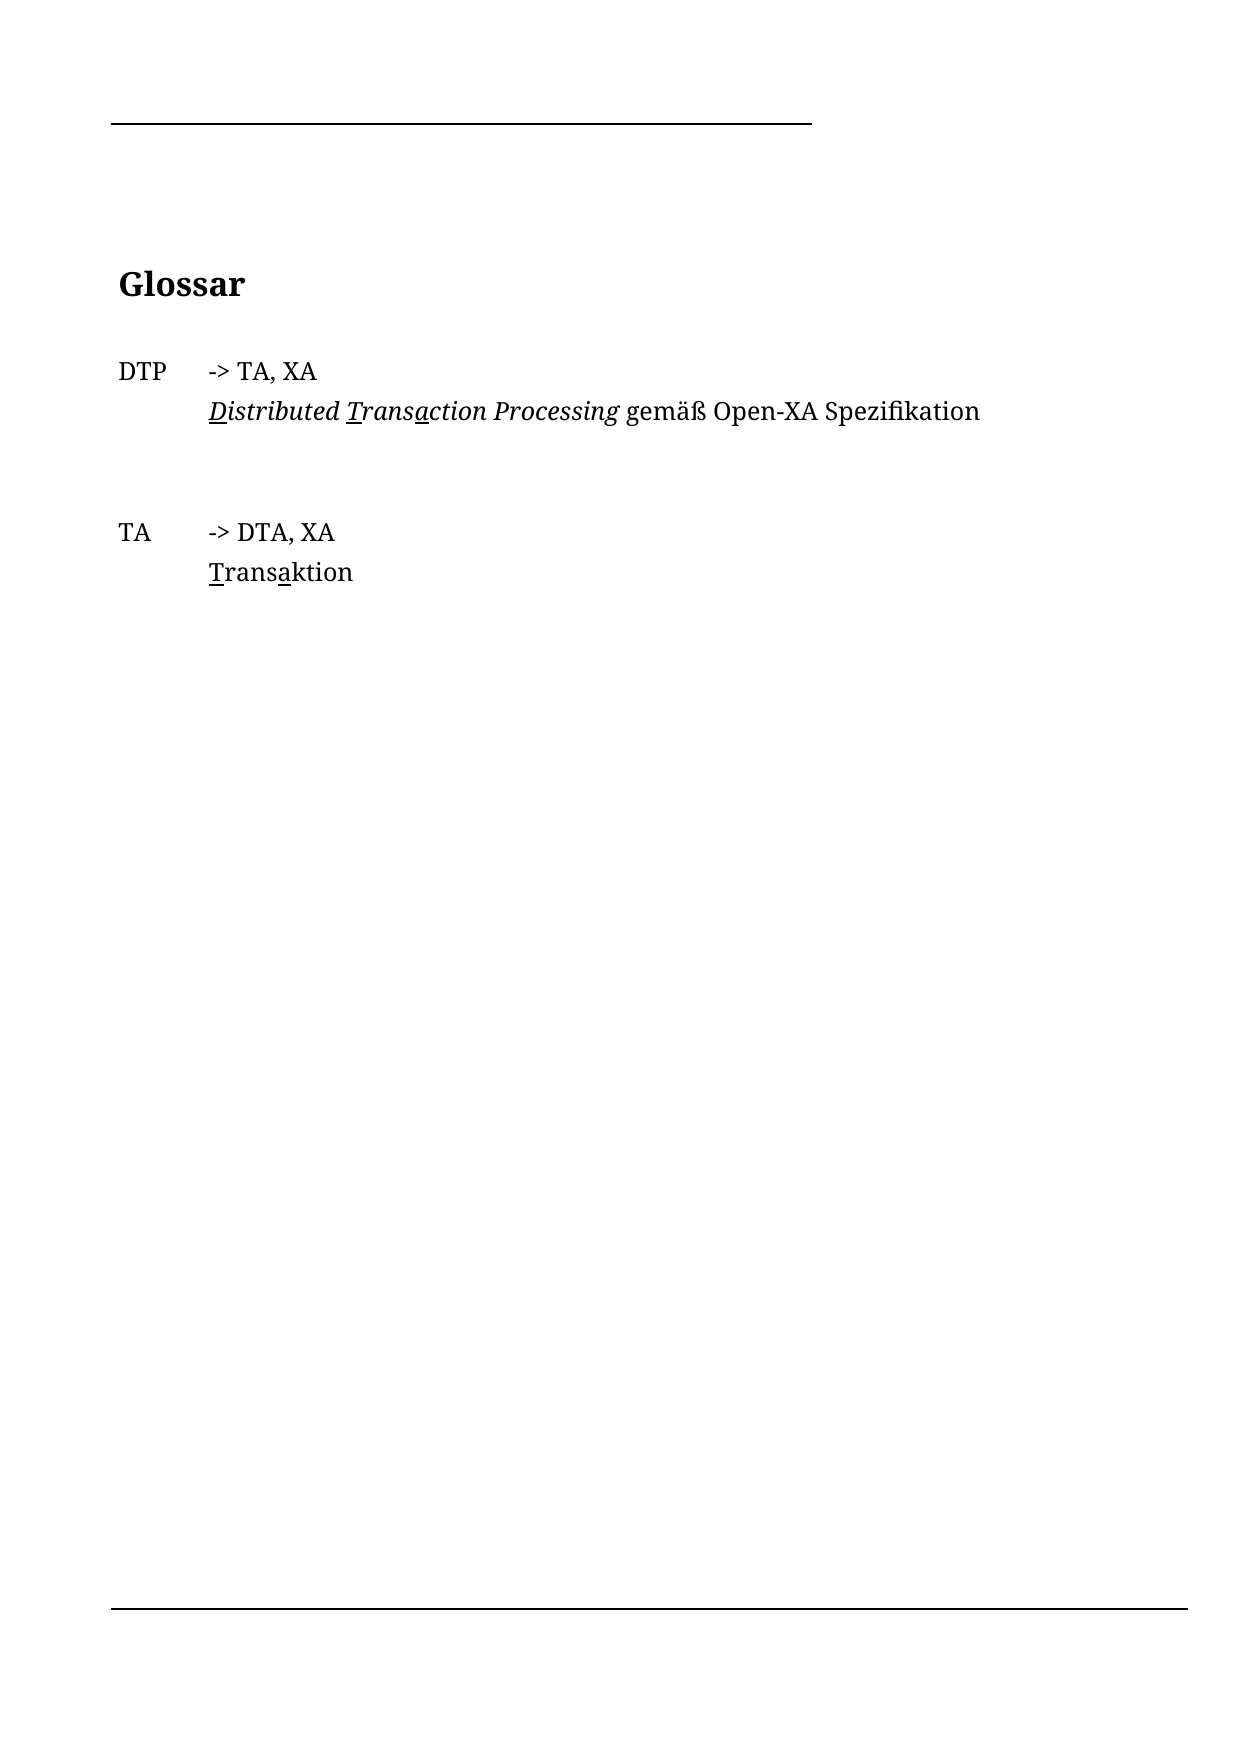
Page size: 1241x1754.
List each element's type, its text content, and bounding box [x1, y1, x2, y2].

table_cell Transaktion [209, 555, 1098, 595]
table_header TA [118, 515, 209, 555]
table_header -> TA, XA [209, 353, 1098, 393]
table_header DTP [118, 353, 209, 393]
table_cell Distributed Transaction Processing gemäß Open-XA Spezifikation [209, 394, 1098, 434]
subtitle Glossar [118, 261, 1181, 307]
table_header -> DTA, XA [209, 515, 1098, 555]
table_cell [118, 555, 209, 595]
table_cell [118, 394, 209, 434]
